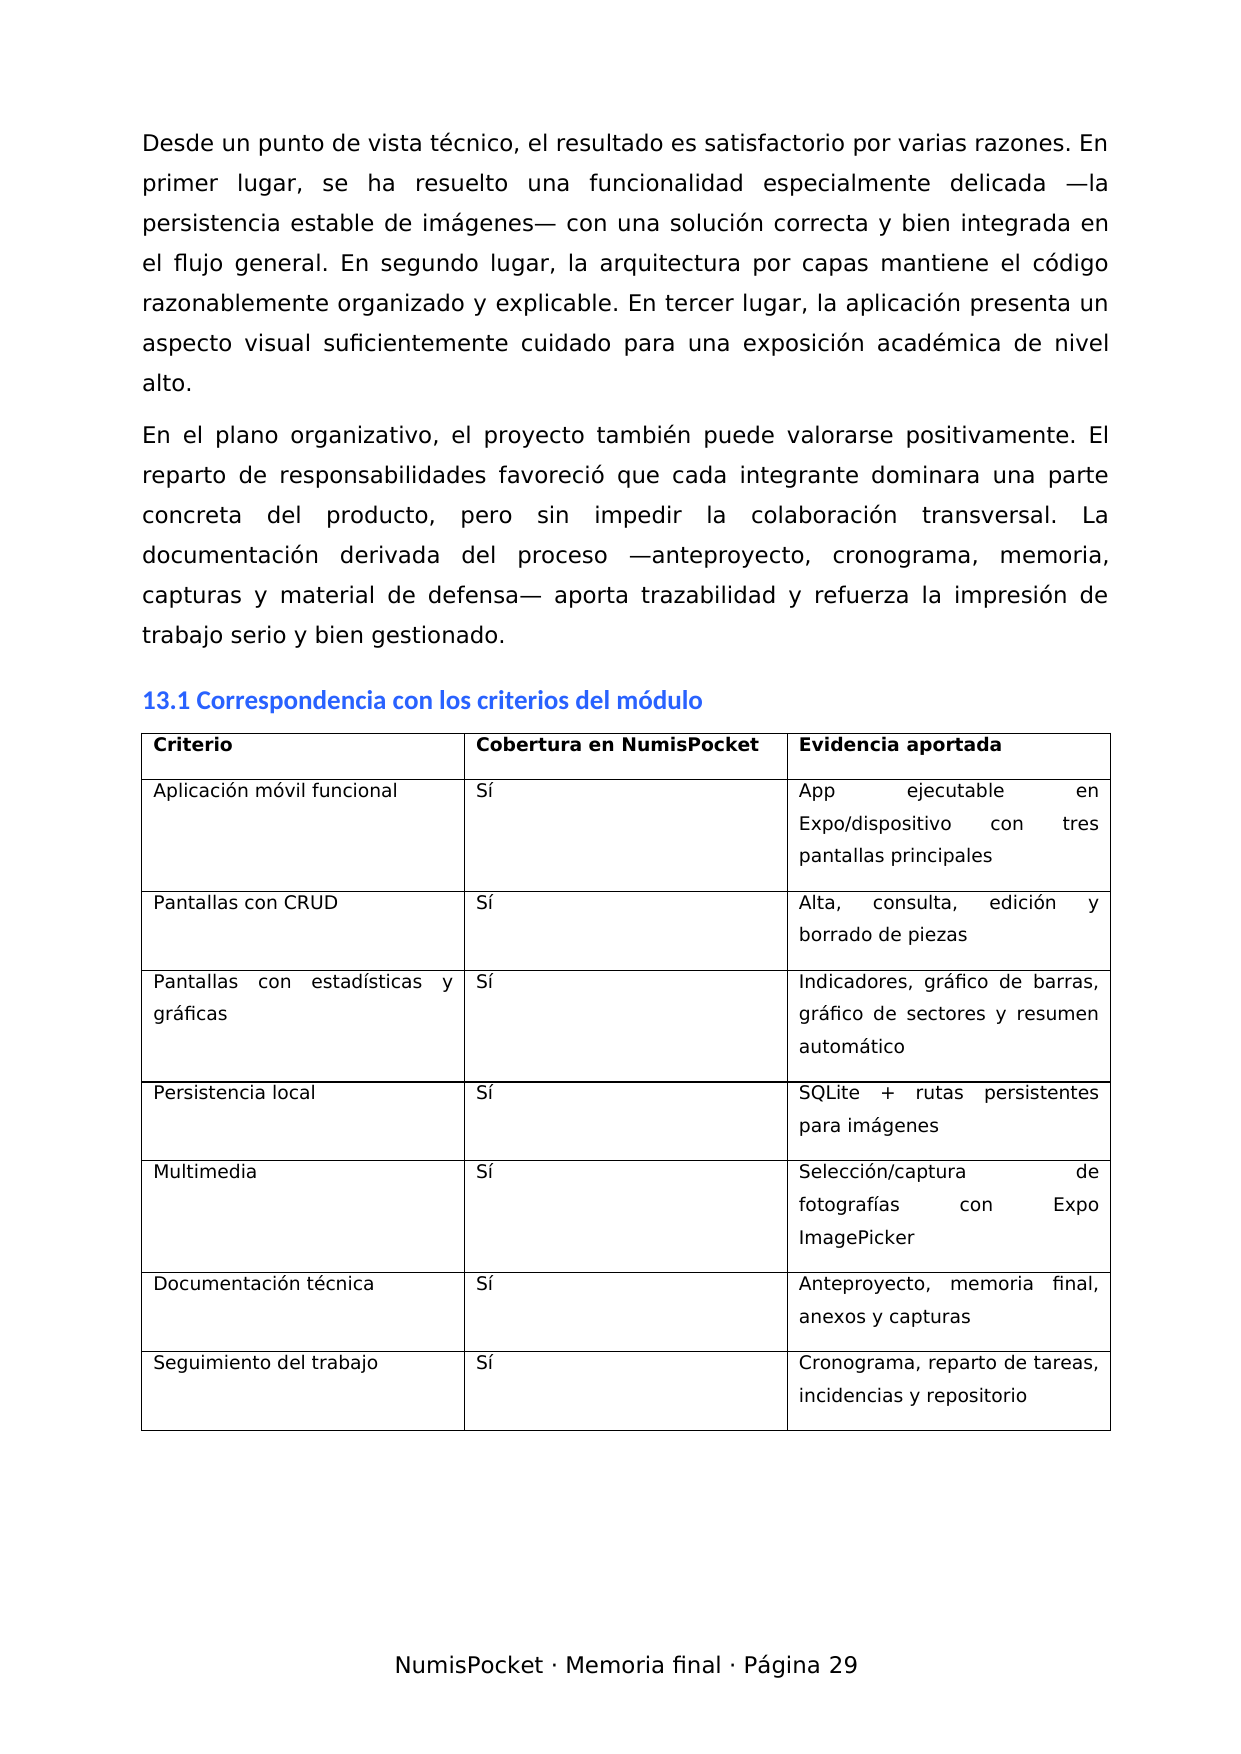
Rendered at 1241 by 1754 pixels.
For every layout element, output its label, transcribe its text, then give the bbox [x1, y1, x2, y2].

table_cell SQLite + rutas persistentes para imágenes [788, 1083, 1110, 1160]
table_header Cobertura en NumisPocket [465, 734, 787, 779]
table_cell Sí [465, 1273, 787, 1351]
table_cell Documentación técnica [142, 1273, 464, 1351]
table_cell Pantallas con estadísticas y gráficas [142, 971, 464, 1081]
table_cell Selección/captura de fotografías con Expo ImagePicker [788, 1161, 1110, 1272]
table_cell Cronograma, reparto de tareas, incidencias y repositorio [788, 1352, 1110, 1430]
table_cell Pantallas con CRUD [142, 892, 464, 969]
table_cell Multimedia [142, 1161, 464, 1272]
table_header Evidencia aportada [788, 734, 1110, 779]
table_cell Seguimiento del trabajo [142, 1352, 464, 1430]
table_cell Sí [465, 892, 787, 969]
table_header Criterio [142, 734, 464, 779]
table_cell Aplicación móvil funcional [142, 780, 464, 891]
table_cell Indicadores, gráfico de barras, gráfico de sectores y resumen automático [788, 971, 1110, 1081]
subtitle 13.1 Correspondencia con los criterios del módulo [142, 683, 1110, 716]
text En el plano organizativo, el proyecto también puede valorarse positivamente. El reparto de responsabilidades favoreció que cada integrante dominara una parte concreta del producto, pero sin impedir la colaboración transversal. La documentación derivada del proceso —anteproyecto, cronograma, memoria, capturas y material de defensa— aporta trazabilidad y refuerza la impresión de trabajo serio y bien gestionado. [142, 422, 1110, 649]
table_cell Anteproyecto, memoria final, anexos y capturas [788, 1273, 1110, 1351]
table_cell App ejecutable en Expo/dispositivo con tres pantallas principales [788, 780, 1110, 891]
table_cell Sí [465, 780, 787, 891]
table_cell Persistencia local [142, 1083, 464, 1160]
table_cell Sí [465, 971, 787, 1081]
table_cell Sí [465, 1161, 787, 1272]
table_cell Sí [465, 1352, 787, 1430]
table_cell Alta, consulta, edición y borrado de piezas [788, 892, 1110, 969]
table_cell Sí [465, 1083, 787, 1160]
text Desde un punto de vista técnico, el resultado es satisfactorio por varias razones. En primer lugar, se ha resuelto una funcionalidad especialmente delicada —la persistencia estable de imágenes— con una solución correcta y bien integrada en el flujo general. En segundo lugar, la arquitectura por capas mantiene el código razonablemente organizado y explicable. En tercer lugar, la aplicación presenta un aspecto visual suficientemente cuidado para una exposición académica de nivel alto. [142, 130, 1110, 397]
